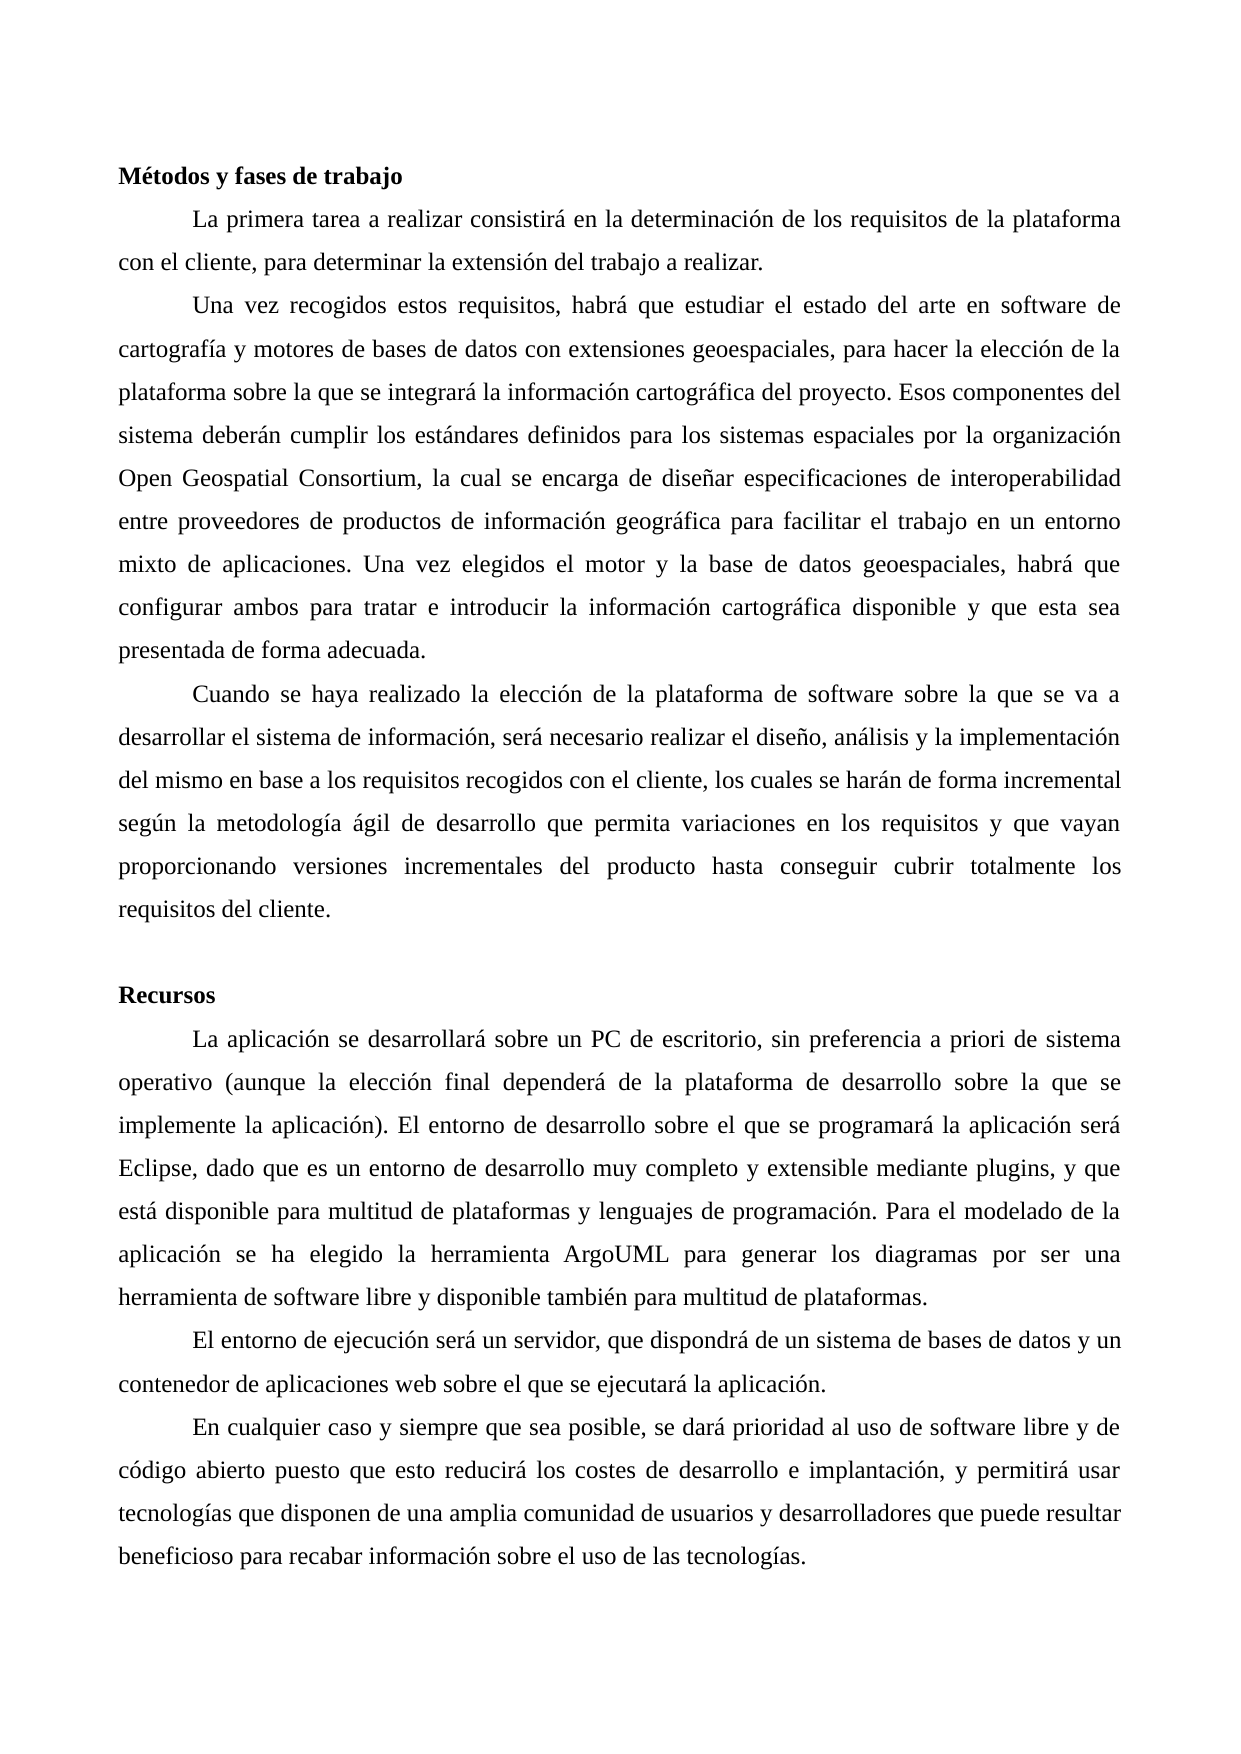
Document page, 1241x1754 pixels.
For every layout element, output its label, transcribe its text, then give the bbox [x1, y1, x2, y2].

text Recursos [118, 981, 1122, 1009]
text La primera tarea a realizar consistirá en la determinación de los requisitos de la plataforma con el cliente, para determinar la extensión del trabajo a realizar. [118, 204, 1122, 276]
text Métodos y fases de trabajo [118, 161, 1122, 190]
text La aplicación se desarrollará sobre un PC de escritorio, sin preferencia a priori de sistema operativo (aunque la elección final dependerá de la plataforma de desarrollo sobre la que se implemente la aplicación). El entorno de desarrollo sobre el que se programará la aplicación será Eclipse, dado que es un entorno de desarrollo muy completo y extensible mediante plugins, y que está disponible para multitud de plataformas y lenguajes de programación. Para el modelado de la aplicación se ha elegido la herramienta ArgoUML para generar los diagramas por ser una herramienta de software libre y disponible también para multitud de plataformas. [118, 1024, 1122, 1311]
text Cuando se haya realizado la elección de la plataforma de software sobre la que se va a desarrollar el sistema de información, será necesario realizar el diseño, análisis y la implementación del mismo en base a los requisitos recogidos con el cliente, los cuales se harán de forma incremental según la metodología ágil de desarrollo que permita variaciones en los requisitos y que vayan proporcionando versiones incrementales del producto hasta conseguir cubrir totalmente los requisitos del cliente. [118, 679, 1122, 923]
text Una vez recogidos estos requisitos, habrá que estudiar el estado del arte en software de cartografía y motores de bases de datos con extensiones geoespaciales, para hacer la elección de la plataforma sobre la que se integrará la información cartográfica del proyecto. Esos componentes del sistema deberán cumplir los estándares definidos para los sistemas espaciales por la organización Open Geospatial Consortium, la cual se encarga de diseñar especificaciones de interoperabilidad entre proveedores de productos de información geográfica para facilitar el trabajo en un entorno mixto de aplicaciones. Una vez elegidos el motor y la base de datos geoespaciales, habrá que configurar ambos para tratar e introducir la información cartográfica disponible y que esta sea presentada de forma adecuada. [118, 291, 1122, 664]
text En cualquier caso y siempre que sea posible, se dará prioridad al uso de software libre y de código abierto puesto que esto reducirá los costes de desarrollo e implantación, y permitirá usar tecnologías que disponen de una amplia comunidad de usuarios y desarrolladores que puede resultar beneficioso para recabar información sobre el uso de las tecnologías. [118, 1412, 1122, 1570]
text El entorno de ejecución será un servidor, que dispondrá de un sistema de bases de datos y un contenedor de aplicaciones web sobre el que se ejecutará la aplicación. [118, 1326, 1122, 1397]
